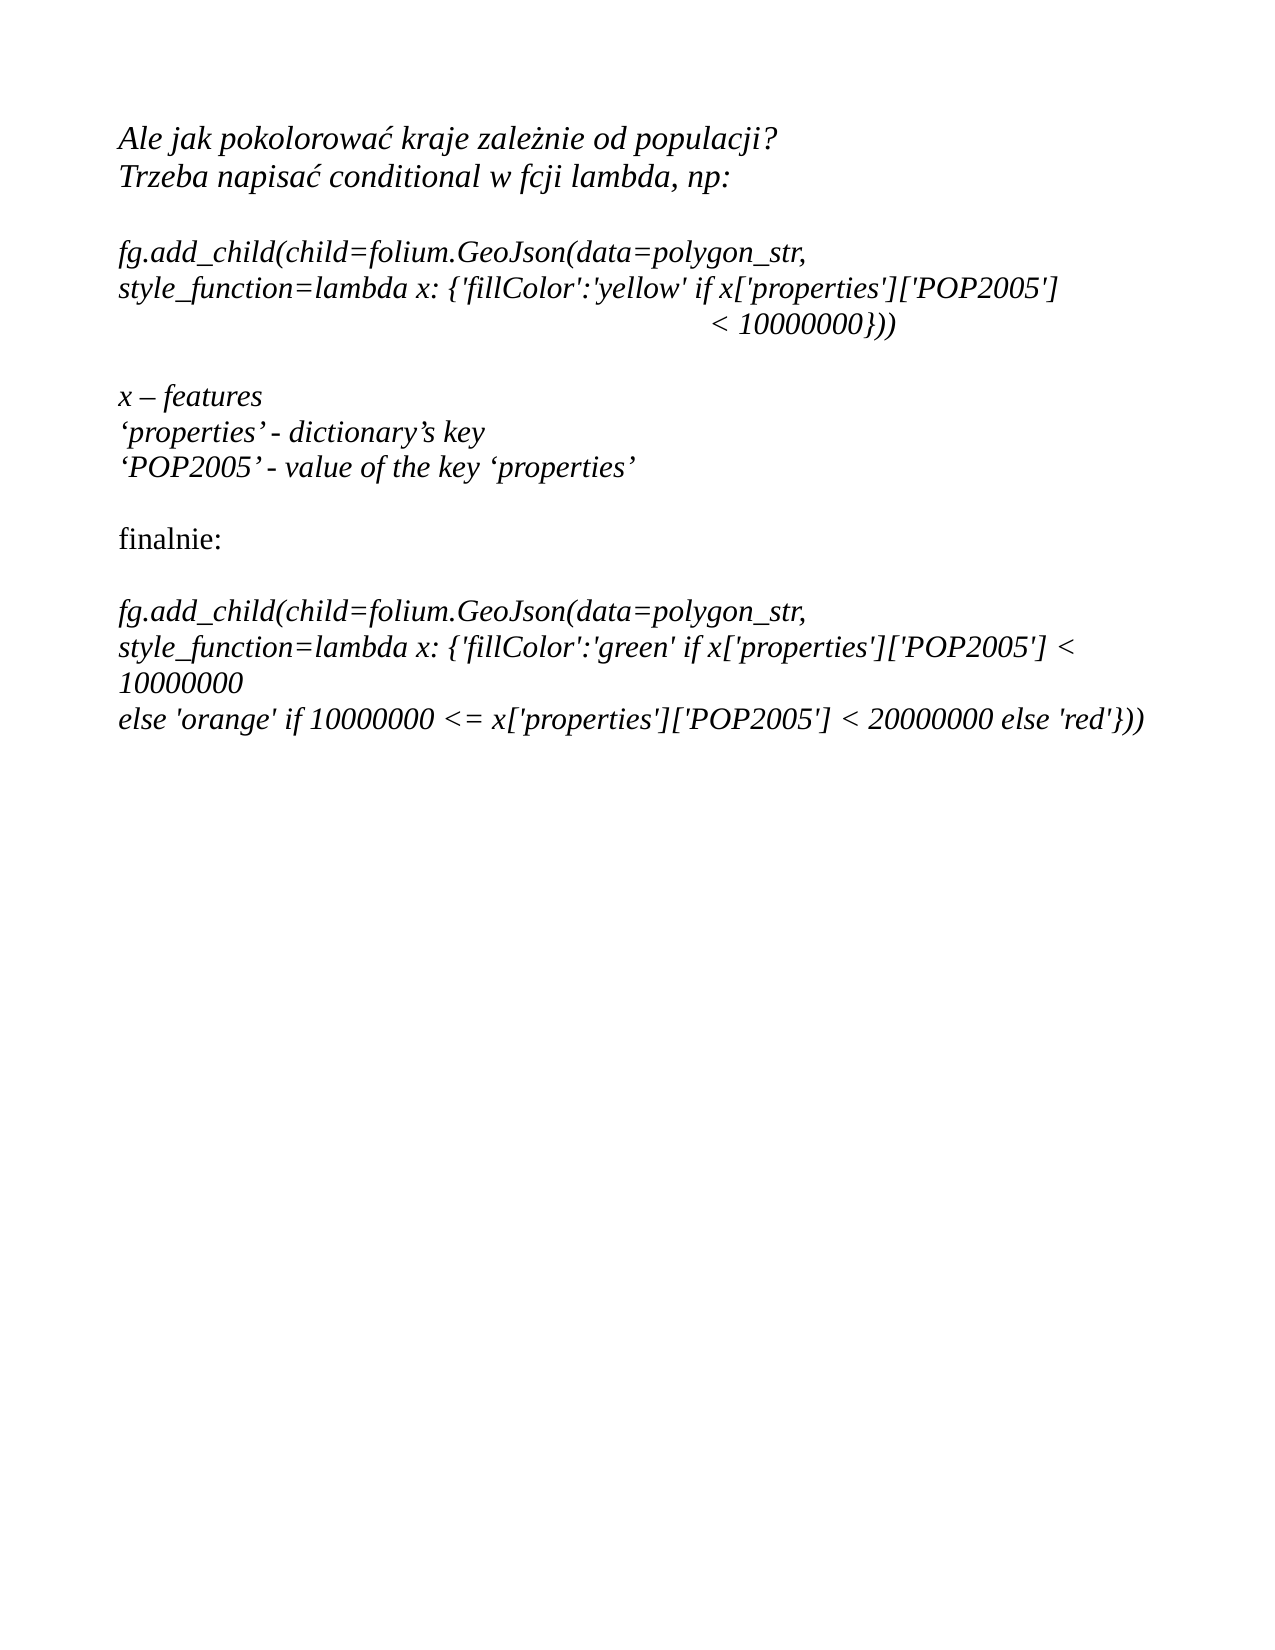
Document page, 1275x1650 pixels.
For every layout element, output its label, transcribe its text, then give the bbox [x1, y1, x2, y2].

text x – features [118, 377, 1157, 413]
text style_function=lambda x: {'fillColor':'yellow' if x['properties']['POP2005'] [118, 269, 1157, 305]
text fg.add_child(child=folium.GeoJson(data=polygon_str, [118, 233, 1157, 269]
text style_function=lambda x: {'fillColor':'green' if x['properties']['POP2005'] < 10000000 [118, 628, 1157, 700]
text ‘POP2005’ - value of the key ‘properties’ [118, 449, 1157, 485]
text fg.add_child(child=folium.GeoJson(data=polygon_str, [118, 592, 1157, 628]
text Ale jak pokolorować kraje zależnie od populacji? [118, 118, 1157, 156]
text Trzeba napisać conditional w fcji lambda, np: [118, 156, 1157, 195]
text ‘properties’ - dictionary’s key [118, 413, 1157, 449]
text else 'orange' if 10000000 <= x['properties']['POP2005'] < 20000000 else 'red'})) [118, 700, 1157, 736]
text < 10000000})) [118, 305, 1157, 341]
text finalnie: [118, 521, 1157, 557]
